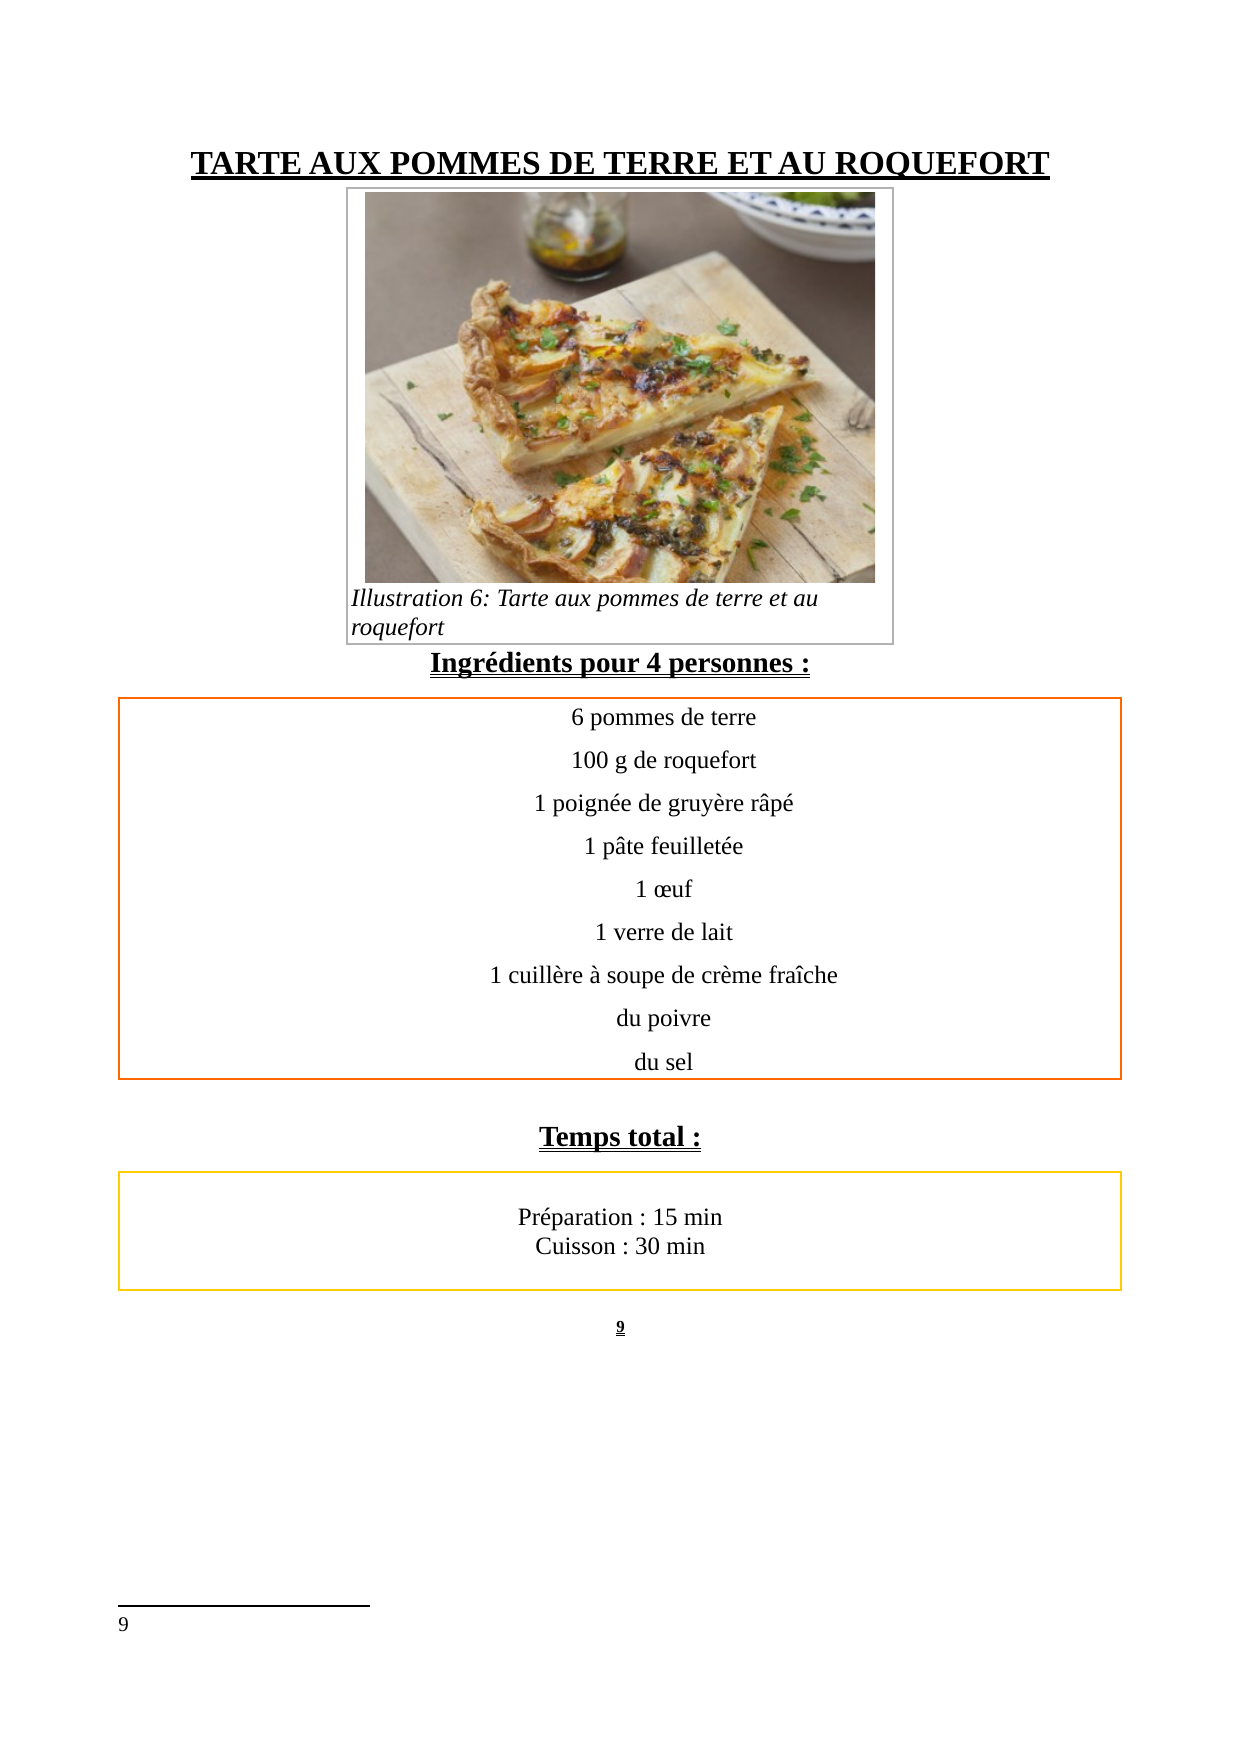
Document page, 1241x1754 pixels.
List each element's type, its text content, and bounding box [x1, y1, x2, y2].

text du poivre [120, 998, 1120, 1032]
text 1 pâte feuilletée [120, 826, 1120, 860]
text 1 poignée de gruyère râpé [120, 783, 1120, 817]
subtitle [348, 189, 892, 643]
text 1 cuillère à soupe de crème fraîche [120, 955, 1120, 989]
text 6 pommes de terre [120, 699, 1120, 730]
text du sel [120, 1042, 1120, 1078]
picture [365, 192, 876, 583]
subtitle TARTE AUX POMMES DE TERRE ET AU ROQUEFORT [118, 143, 1122, 182]
text 1 verre de lait [120, 912, 1120, 946]
text 1 œuf [120, 869, 1120, 903]
text Ingrédients pour 4 personnes : [118, 219, 1122, 679]
text 100 g de roquefort [120, 740, 1120, 773]
text Illustration 6: Tarte aux pommes de terre et au roquefort [351, 204, 889, 640]
text Temps total : [118, 1119, 1122, 1153]
text Cuisson : 30 min [120, 1199, 1120, 1289]
text Préparation : 15 min [120, 1173, 1120, 1199]
